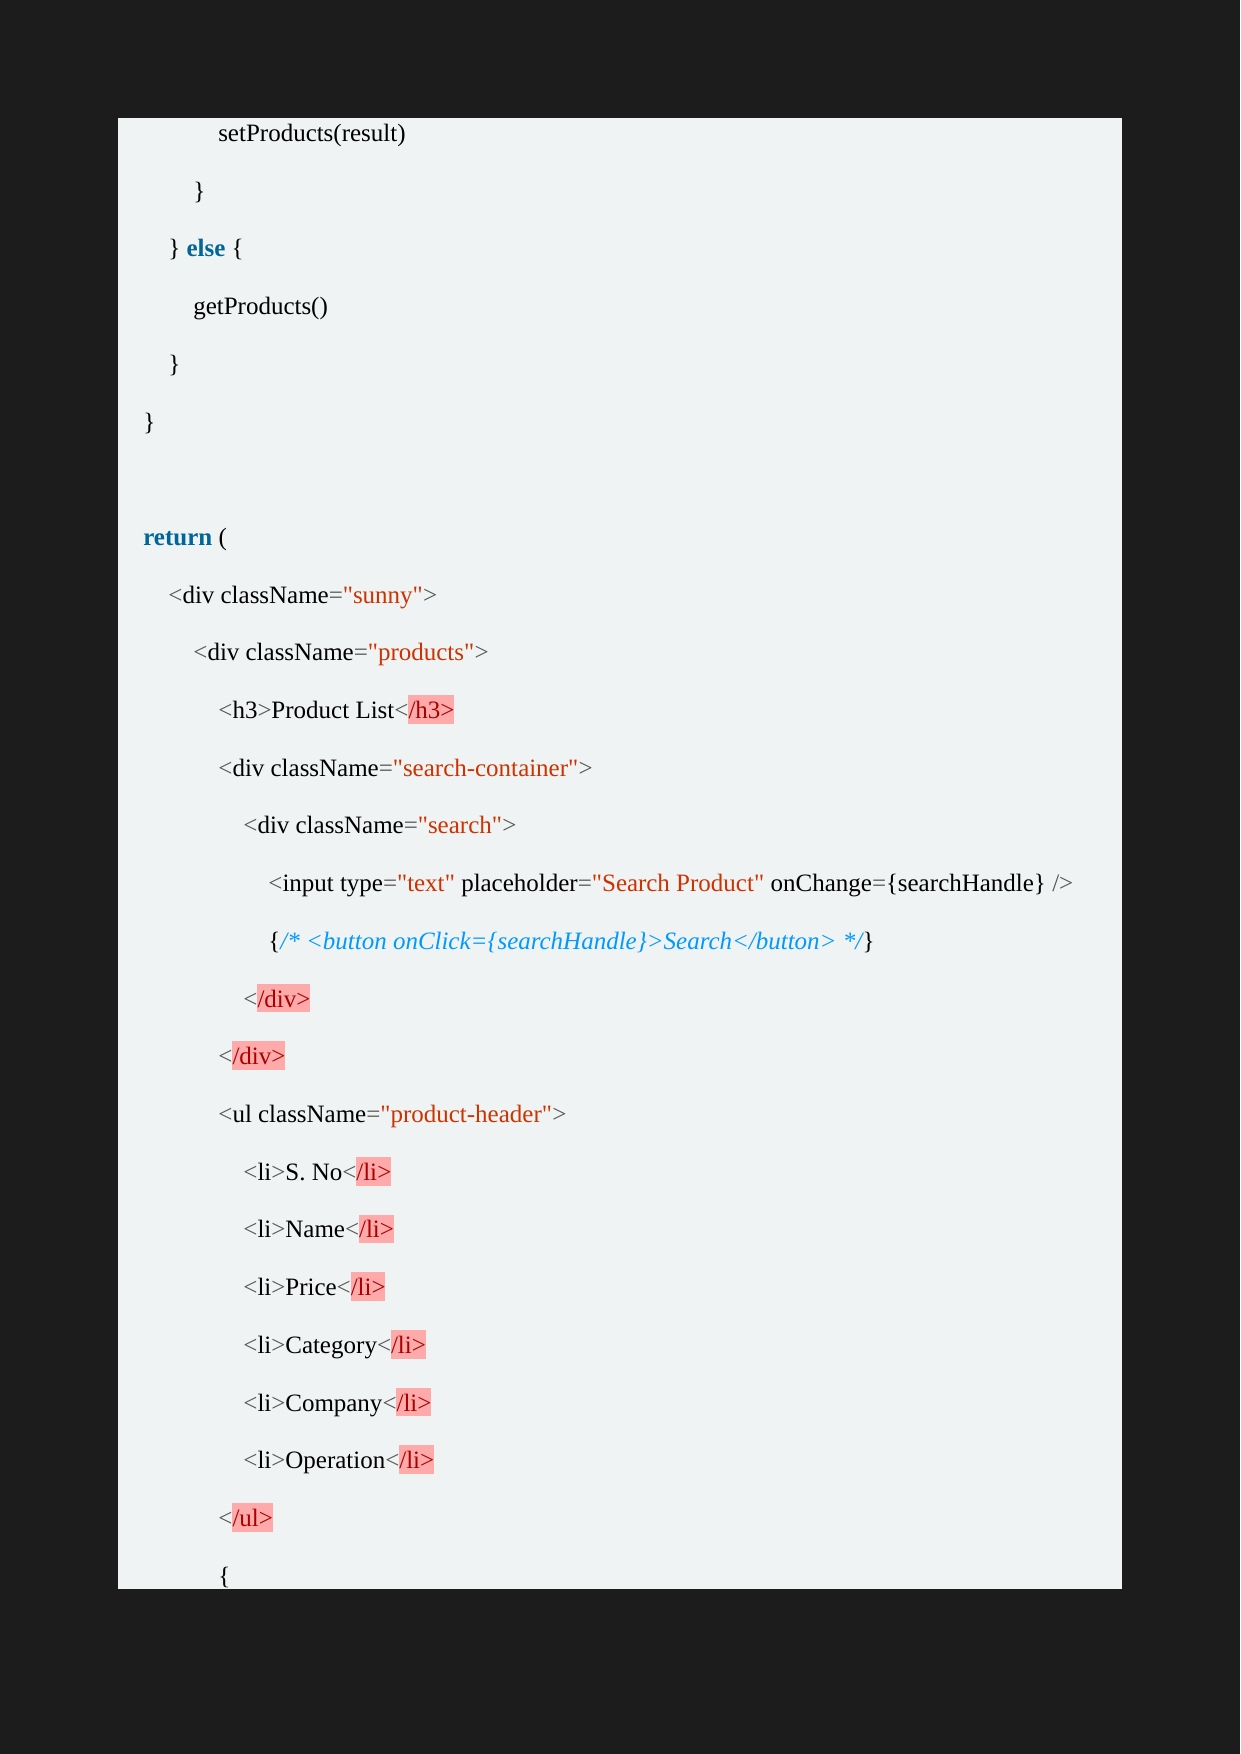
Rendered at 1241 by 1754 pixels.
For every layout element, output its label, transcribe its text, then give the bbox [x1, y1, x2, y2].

text </div> [118, 984, 1122, 1012]
text <input type="text" placeholder="Search Product" onChange={searchHandle} /> [118, 868, 1122, 897]
text <li>Operation</li> [118, 1445, 1122, 1474]
text <h3>Product List</h3> [118, 695, 1122, 724]
text <li>Category</li> [118, 1330, 1122, 1359]
text } else { [118, 233, 1122, 262]
text <li>Price</li> [118, 1272, 1122, 1301]
text } [118, 407, 1122, 435]
text <div className="search-container"> [118, 753, 1122, 782]
text getProducts() [118, 291, 1122, 320]
text <div className="search"> [118, 811, 1122, 839]
text <li>S. No</li> [118, 1157, 1122, 1186]
text <li>Company</li> [118, 1388, 1122, 1416]
text return ( [118, 522, 1122, 551]
text {/* <button onClick={searchHandle}>Search</button> */} [118, 926, 1122, 955]
text { [118, 1561, 1122, 1589]
text <div className="products"> [118, 637, 1122, 666]
text </ul> [118, 1503, 1122, 1532]
text <li>Name</li> [118, 1214, 1122, 1243]
text } [118, 349, 1122, 378]
text setProducts(result) [118, 118, 1122, 147]
text </div> [118, 1041, 1122, 1070]
text } [118, 176, 1122, 204]
text <div className="sunny"> [118, 580, 1122, 608]
text <ul className="product-header"> [118, 1099, 1122, 1128]
